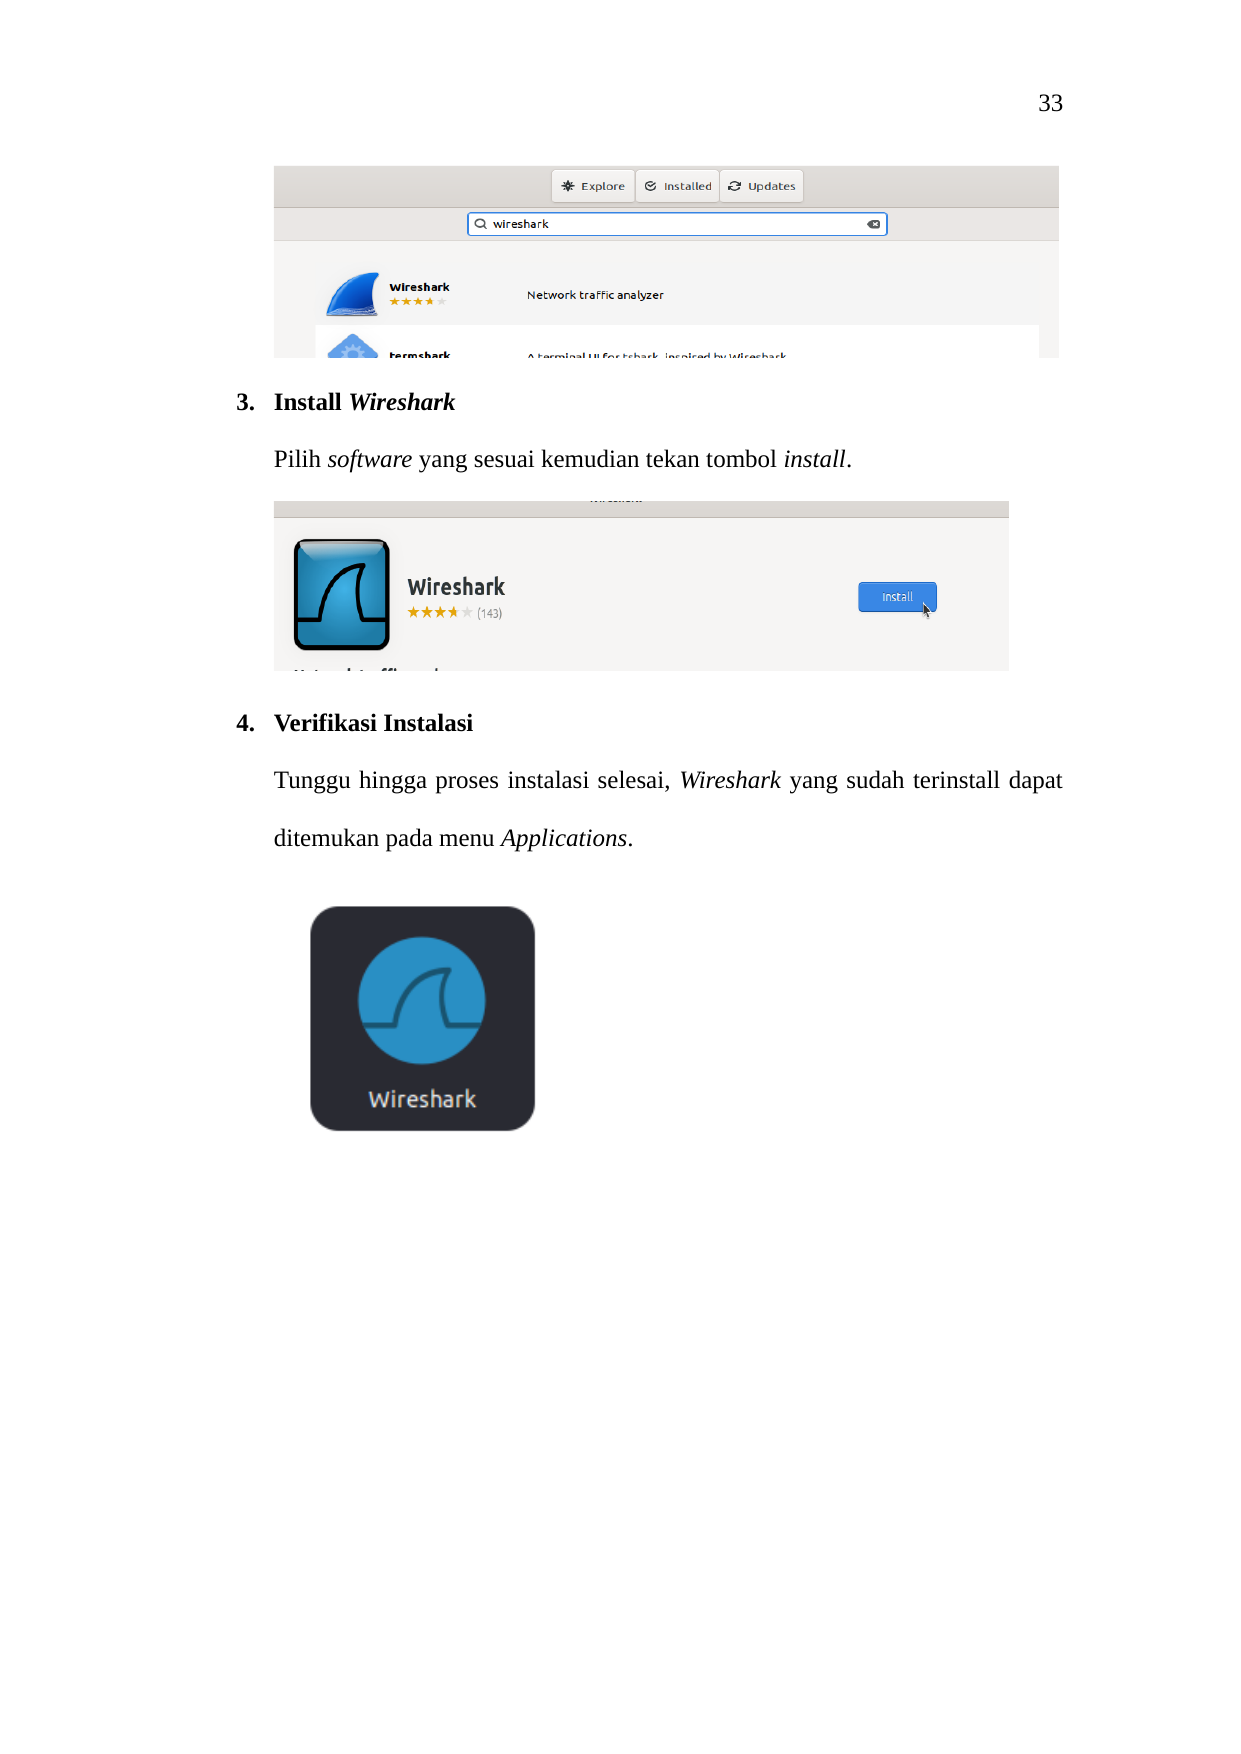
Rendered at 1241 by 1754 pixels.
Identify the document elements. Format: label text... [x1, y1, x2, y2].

picture [273, 880, 576, 1150]
picture [273, 501, 1009, 516]
list Verifikasi Instalasi [236, 708, 1063, 737]
list Tunggu hingga proses instalasi selesai, Wireshark yang sudah terinstall dapat ditemukan pada menu Applications. [236, 765, 1063, 852]
list Install Wireshark [236, 387, 1063, 416]
list Pilih software yang sesuai kemudian tekan tombol install. [236, 444, 1063, 473]
